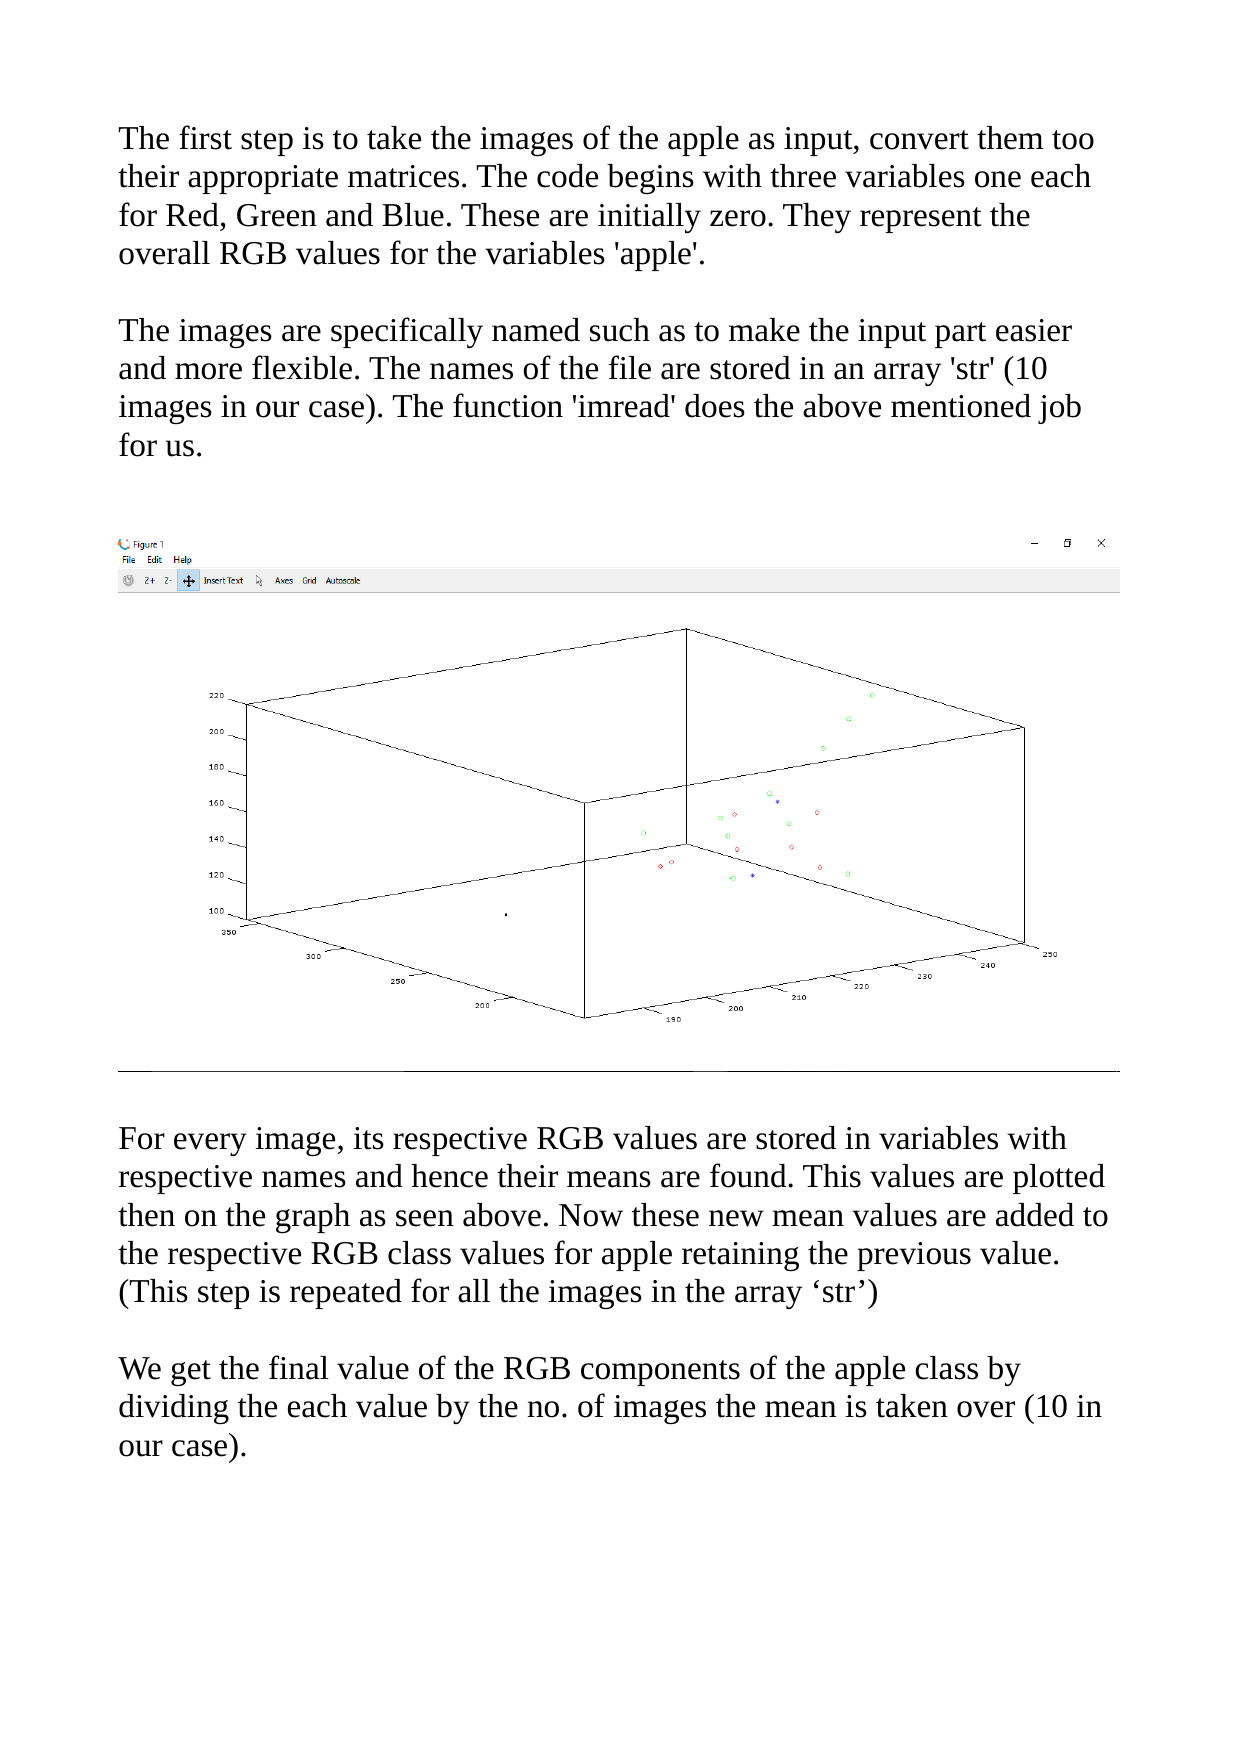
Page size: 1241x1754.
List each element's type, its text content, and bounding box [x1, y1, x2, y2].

text We get the final value of the RGB components of the apple class by dividing the each value by the no. of images the mean is taken over (10 in our case). [118, 1348, 1122, 1463]
text The images are specifically named such as to make the input part easier and more flexible. The names of the file are stored in an array 'str' (10 images in our case). The function 'imread' does the above mentioned job for us. [118, 310, 1122, 463]
text (This step is repeated for all the images in the array ‘str’) [118, 1272, 1122, 1310]
text For every image, its respective RGB values are stored in variables with respective names and hence their means are found. This values are plotted then on the graph as seen above. Now these new mean values are added to the respective RGB class values for apple retaining the previous value. [118, 1118, 1122, 1272]
text The first step is to take the images of the apple as input, convert them too their appropriate matrices. The code begins with three variables one each for Red, Green and Blue. These are initially zero. They represent the overall RGB values for the variables 'apple'. [118, 118, 1122, 271]
